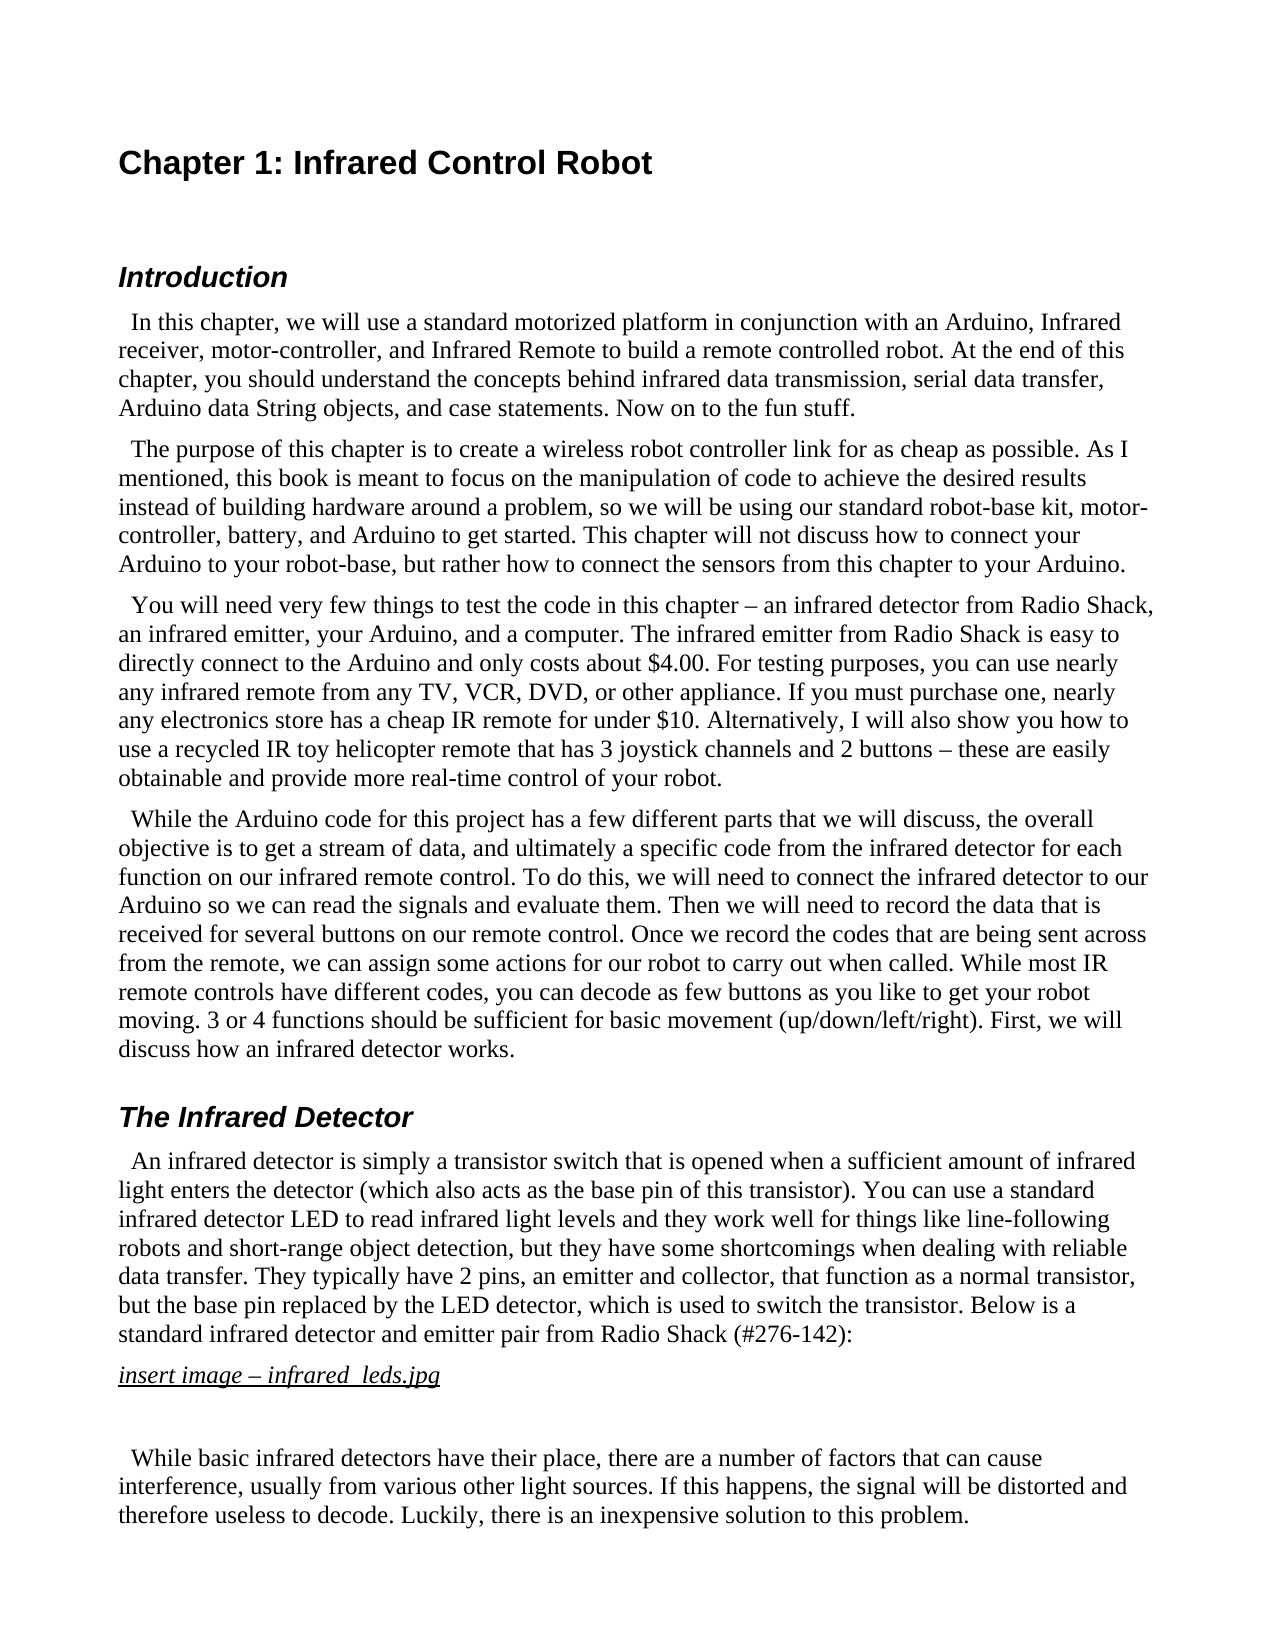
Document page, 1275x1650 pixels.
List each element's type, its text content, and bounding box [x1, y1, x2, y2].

subtitle Introduction [118, 261, 1157, 294]
subtitle Chapter 1: Infrared Control Robot [118, 143, 1157, 182]
text You will need very few things to test the code in this chapter – an infrared detector from Radio Shack, an infrared emitter, your Arduino, and a computer. The infrared emitter from Radio Shack is easy to directly connect to the Arduino and only costs about $4.00. For testing purposes, you can use nearly any infrared remote from any TV, VCR, DVD, or other appliance. If you must purchase one, nearly any electronics store has a cheap IR remote for under $10. Alternatively, I will also show you how to use a recycled IR toy helicopter remote that has 3 joystick channels and 2 buttons – these are easily obtainable and provide more real-time control of your robot. [118, 590, 1157, 792]
subtitle The Infrared Detector [118, 1100, 1157, 1134]
text An infrared detector is simply a transistor switch that is opened when a sufficient amount of infrared light enters the detector (which also acts as the base pin of this transistor). You can use a standard infrared detector LED to read infrared light levels and they work well for things like line-following robots and short-range object detection, but they have some shortcomings when dealing with reliable data transfer. They typically have 2 pins, an emitter and collector, that function as a normal transistor, but the base pin replaced by the LED detector, which is used to switch the transistor. Below is a standard infrared detector and emitter pair from Radio Shack (#276-142): [118, 1146, 1157, 1348]
text In this chapter, we will use a standard motorized platform in conjunction with an Arduino, Infrared receiver, motor-controller, and Infrared Remote to build a remote controlled robot. At the end of this chapter, you should understand the concepts behind infrared data transmission, serial data transfer, Arduino data String objects, and case statements. Now on to the fun stuff. [118, 307, 1157, 422]
text The purpose of this chapter is to create a wireless robot controller link for as cheap as possible. As I mentioned, this book is meant to focus on the manipulation of code to achieve the desired results instead of building hardware around a problem, so we will be using our standard robot-base kit, motor-controller, battery, and Arduino to get started. This chapter will not discuss how to connect your Arduino to your robot-base, but rather how to connect the sensors from this chapter to your Arduino. [118, 434, 1157, 578]
text While the Arduino code for this project has a few different parts that we will discuss, the overall objective is to get a stream of data, and ultimately a specific code from the infrared detector for each function on our infrared remote control. To do this, we will need to connect the infrared detector to our Arduino so we can read the signals and evaluate them. Then we will need to record the data that is received for several buttons on our remote control. Once we record the codes that are being sent across from the remote, we can assign some actions for our robot to carry out when called. While most IR remote controls have different codes, you can decode as few buttons as you like to get your robot moving. 3 or 4 functions should be sufficient for basic movement (up/down/left/right). First, we will discuss how an infrared detector works. [118, 804, 1157, 1063]
text While basic infrared detectors have their place, there are a number of factors that can cause interference, usually from various other light sources. If this happens, the signal will be distorted and therefore useless to decode. Luckily, there is an inexpensive solution to this problem. [118, 1443, 1157, 1529]
text insert image – infrared_leds.jpg [118, 1360, 1157, 1389]
